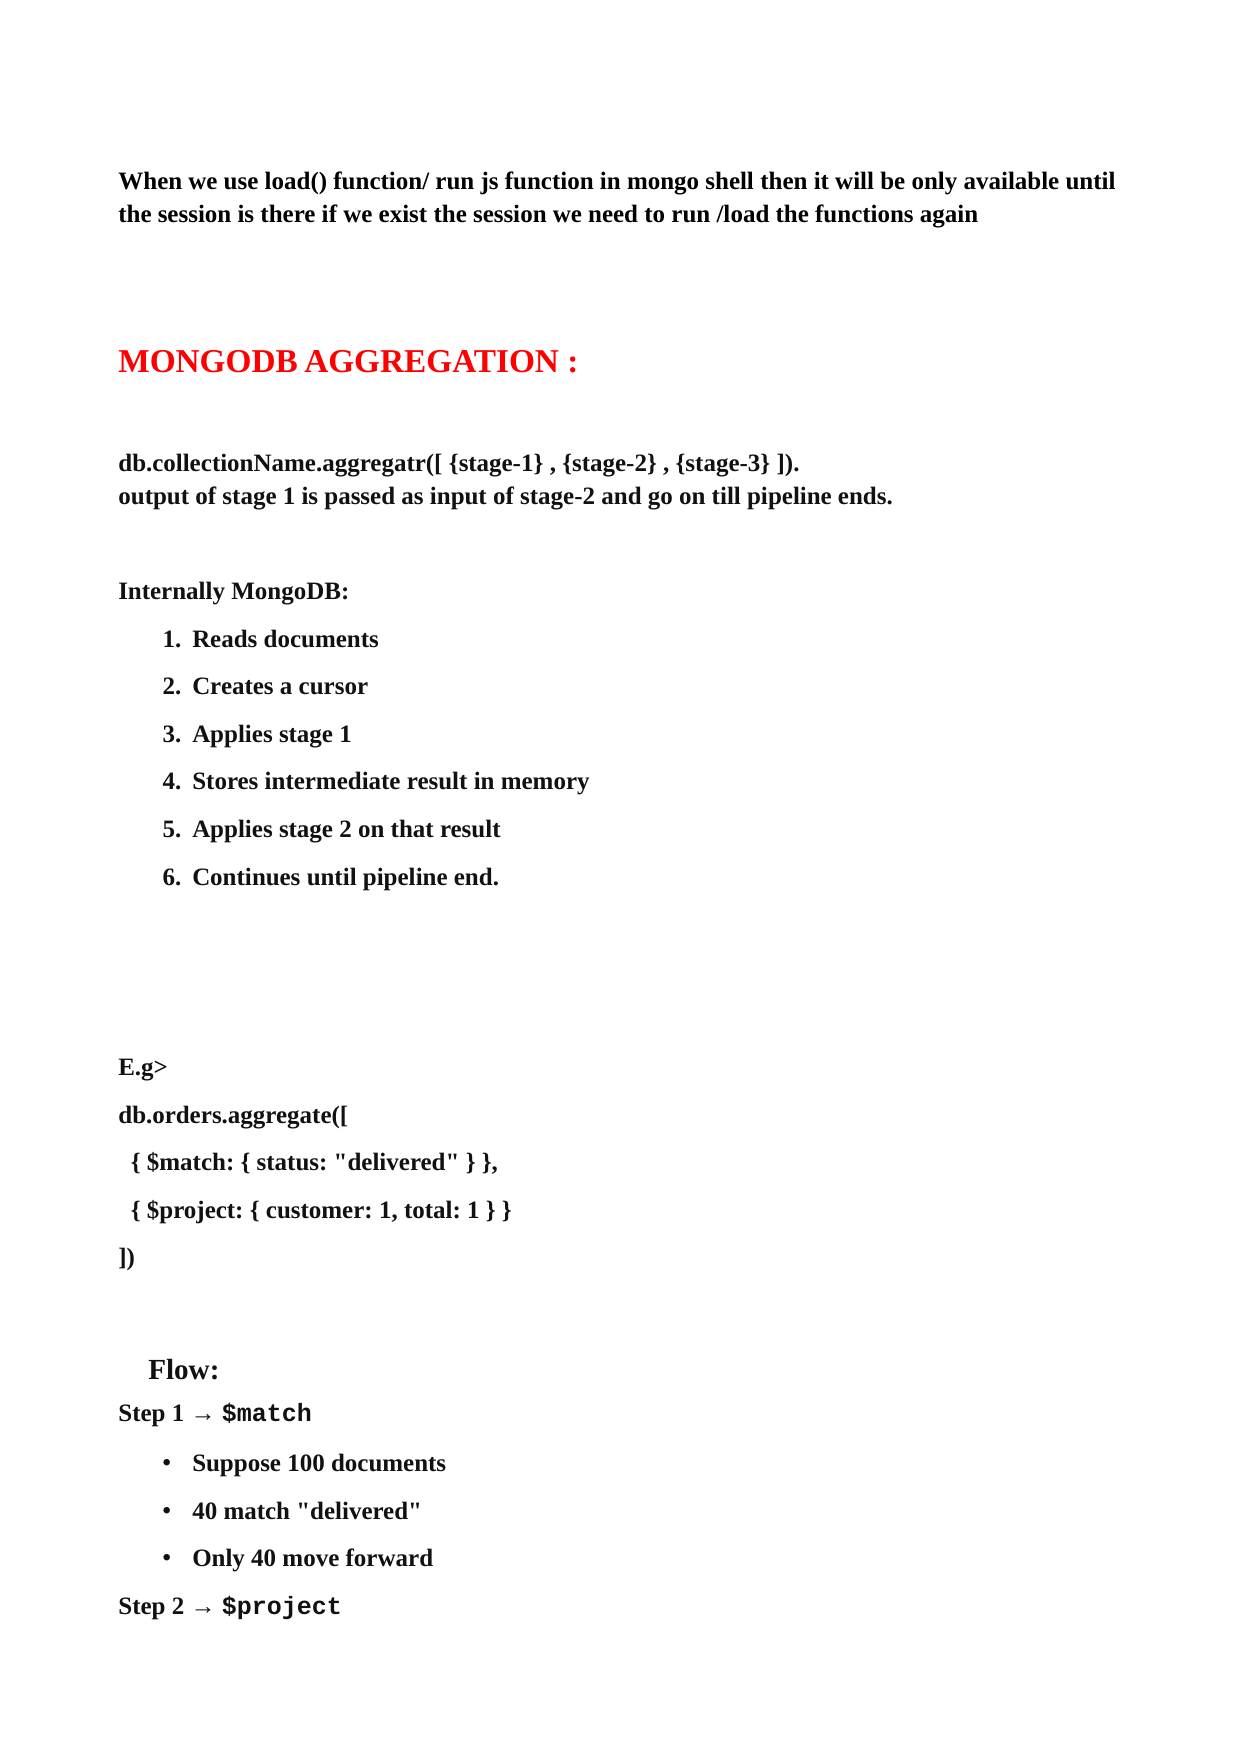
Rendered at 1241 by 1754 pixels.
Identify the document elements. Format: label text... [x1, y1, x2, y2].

list 40 match "delivered" [162, 1496, 1122, 1525]
text MONGODB AGGREGATION : [118, 342, 1122, 380]
subtitle 🔁 Flow: [118, 1352, 1122, 1386]
list Only 40 move forward [162, 1543, 1122, 1572]
text Internally MongoDB: [118, 576, 1122, 605]
list Continues until pipeline end. [162, 862, 1122, 890]
text When we use load() function/ run js function in mongo shell then it will be only available until the session is there if we exist the session we need to run /load the functions again [118, 166, 1122, 227]
text E.g> [118, 1052, 1122, 1081]
list Applies stage 2 on that result [162, 814, 1122, 843]
list Applies stage 1 [162, 719, 1122, 748]
text { $match: { status: "delivered" } }, [118, 1147, 1122, 1176]
list Stores intermediate result in memory [162, 766, 1122, 795]
text db.orders.aggregate([ [118, 1100, 1122, 1128]
list Suppose 100 documents [162, 1448, 1122, 1477]
text Step 2 → $project [118, 1591, 1122, 1622]
text { $project: { customer: 1, total: 1 } } [118, 1195, 1122, 1224]
list Reads documents [162, 624, 1122, 652]
list Creates a cursor [162, 671, 1122, 700]
text db.collectionName.aggregatr([ {stage-1} , {stage-2} , {stage-3} ]). output of stage 1 is passed as input of stage-2 and go on till pipeline ends. [118, 448, 1122, 509]
text Step 1 → $match [118, 1398, 1122, 1429]
text ]) [118, 1242, 1122, 1271]
